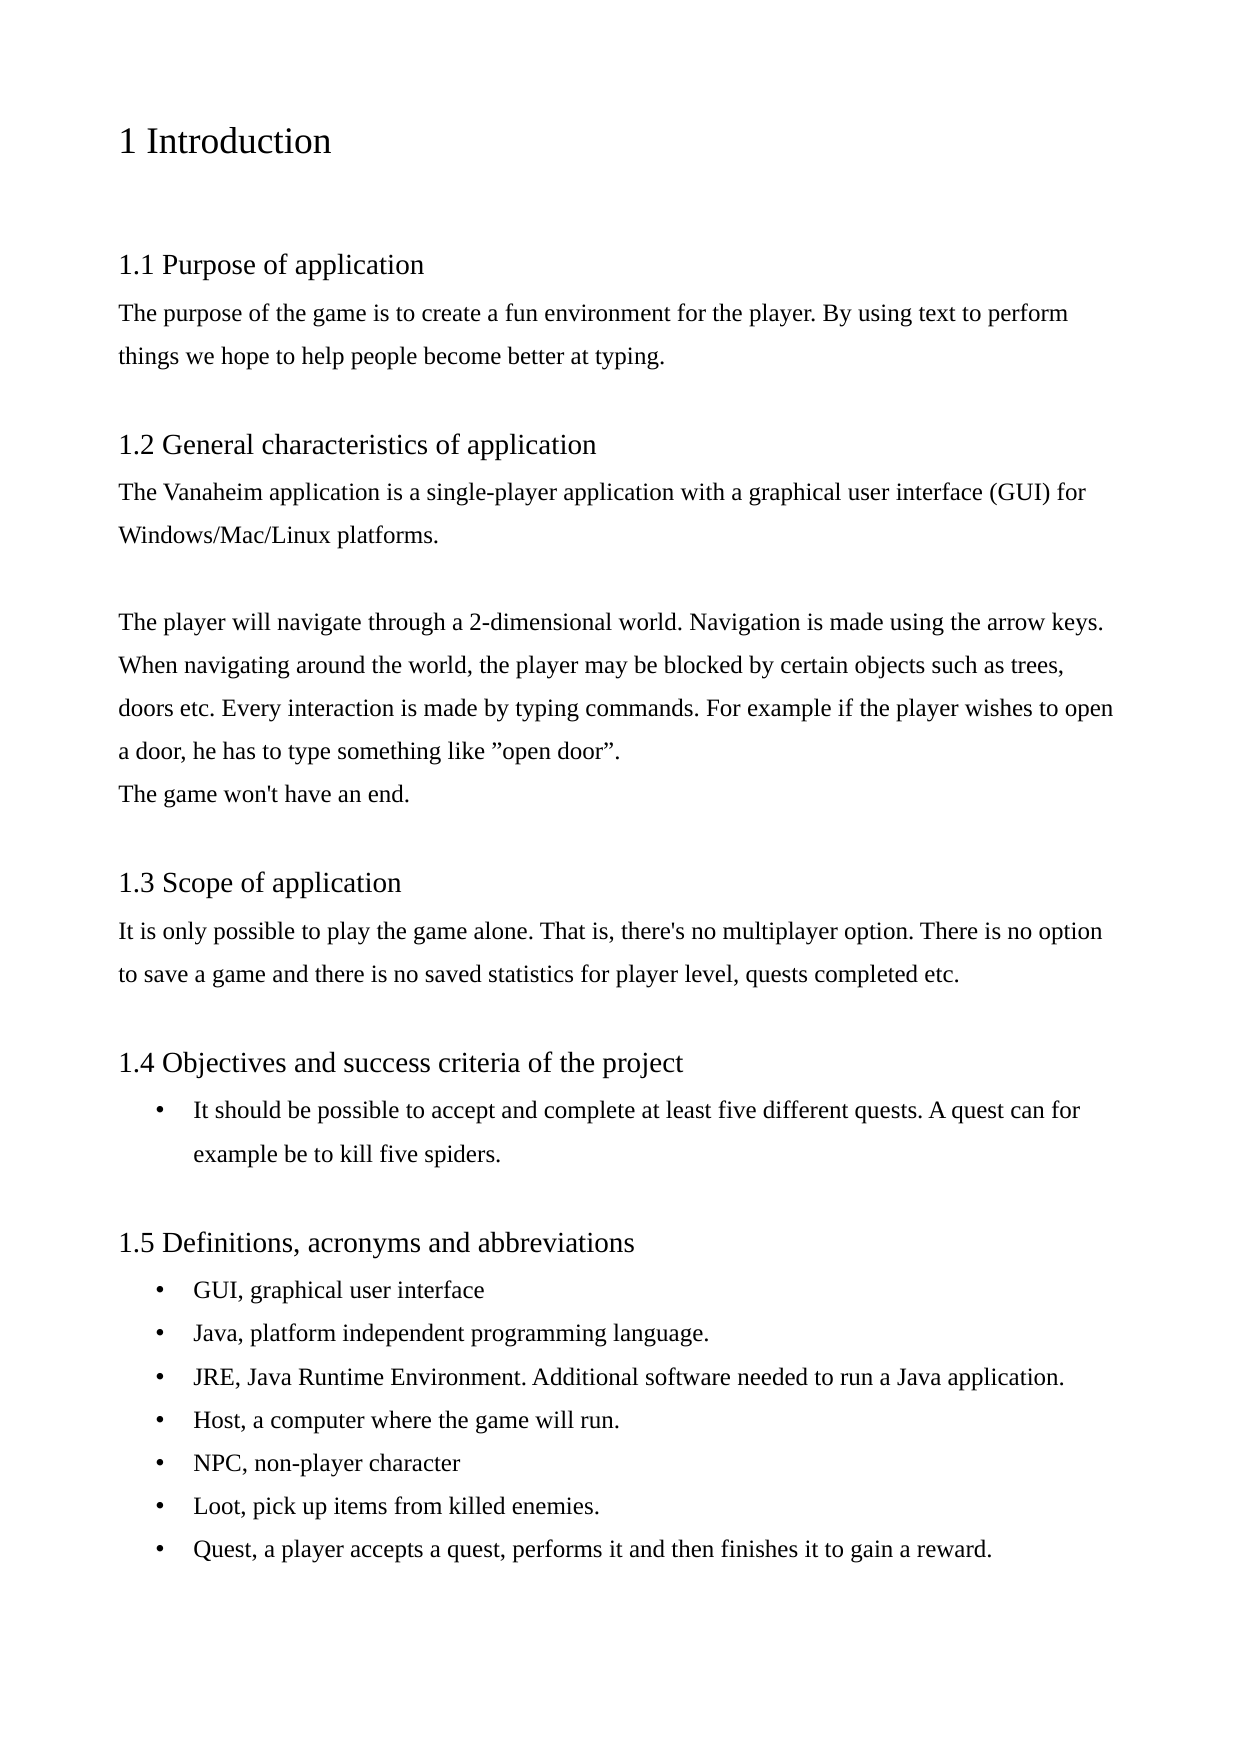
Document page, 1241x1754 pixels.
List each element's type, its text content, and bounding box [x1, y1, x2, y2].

list Quest, a player accepts a quest, performs it and then finishes it to gain a reward. [156, 1534, 1122, 1563]
text 1.3 Scope of application [118, 866, 1122, 899]
text The Vanaheim application is a single-player application with a graphical user interface (GUI) for Windows/Mac/Linux platforms. [118, 477, 1122, 549]
text 1.5 Definitions, acronyms and abbreviations [118, 1225, 1122, 1258]
text The game won't have an end. [118, 779, 1122, 808]
text 1.1 Purpose of application [118, 247, 1122, 281]
list NPC, non-player character [156, 1448, 1122, 1477]
text 1 Introduction [118, 118, 1122, 161]
text 1.4 Objectives and success criteria of the project [118, 1045, 1122, 1079]
list Host, a computer where the game will run. [156, 1405, 1122, 1433]
list JRE, Java Runtime Environment. Additional software needed to run a Java application. [156, 1362, 1122, 1390]
text The purpose of the game is to create a fun environment for the player. By using text to perform things we hope to help people become better at typing. [118, 298, 1122, 370]
list Java, platform independent programming language. [156, 1318, 1122, 1347]
list GUI, graphical user interface [156, 1275, 1122, 1304]
text The player will navigate through a 2-dimensional world. Navigation is made using the arrow keys. When navigating around the world, the player may be blocked by certain objects such as trees, doors etc. Every interaction is made by typing commands. For example if the player wishes to open a door, he has to type something like ”open door”. [118, 607, 1122, 765]
text 1.2 General characteristics of application [118, 427, 1122, 461]
list It should be possible to accept and complete at least five different quests. A quest can for example be to kill five spiders. [156, 1096, 1122, 1167]
list Loot, pick up items from killed enemies. [156, 1491, 1122, 1520]
text It is only possible to play the game alone. That is, there's no multiplayer option. There is no option to save a game and there is no saved statistics for player level, quests completed etc. [118, 916, 1122, 988]
